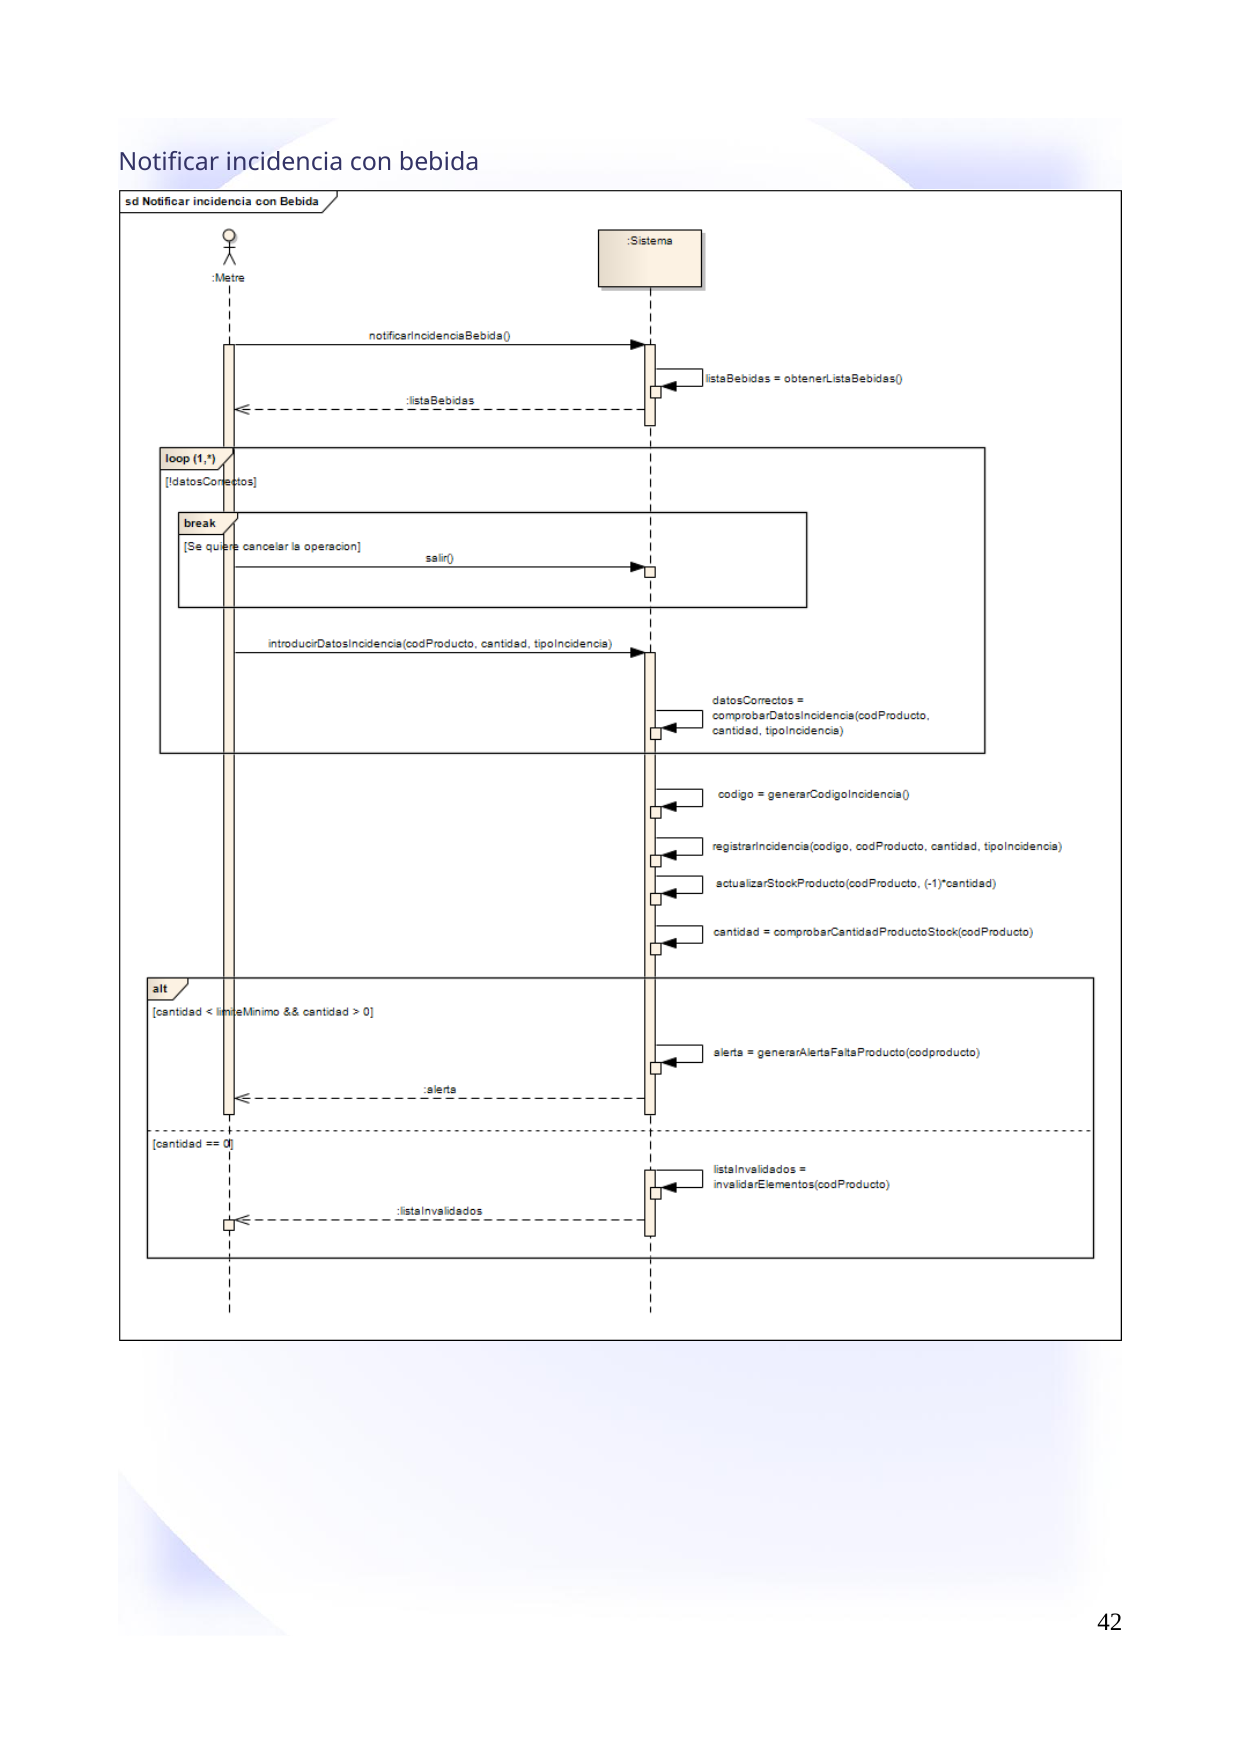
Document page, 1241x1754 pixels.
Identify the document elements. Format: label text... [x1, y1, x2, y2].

subtitle Notificar incidencia con bebida [118, 143, 1122, 177]
picture [118, 177, 1122, 1636]
picture [118, 118, 1122, 143]
